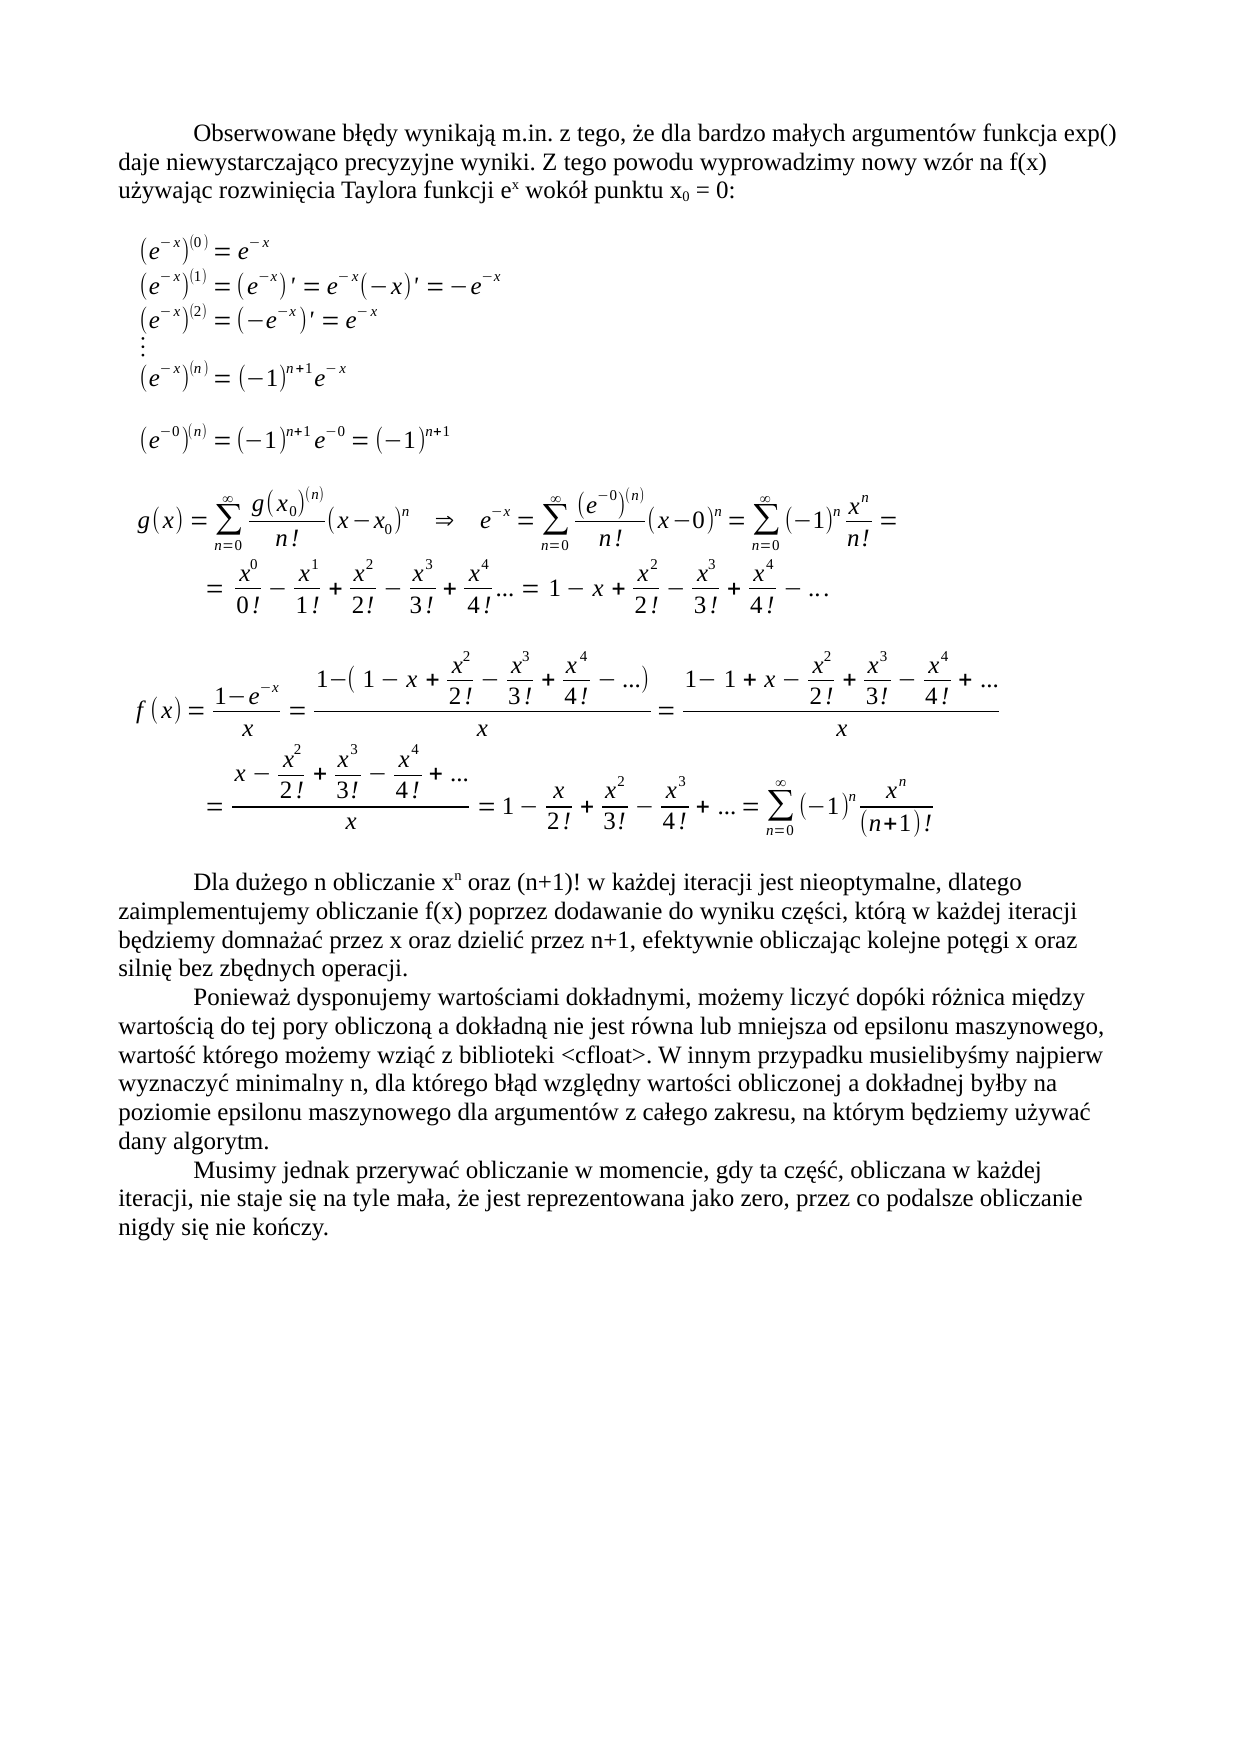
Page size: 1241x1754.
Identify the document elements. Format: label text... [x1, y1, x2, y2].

text Musimy jednak przerywać obliczanie w momencie, gdy ta część, obliczana w każdej iteracji, nie staje się na tyle mała, że jest reprezentowana jako zero, przez co podalsze obliczanie nigdy się nie kończy. [118, 1155, 1122, 1241]
text [118, 1270, 1122, 1627]
text Obserwowane błędy wynikają m.in. z tego, że dla bardzo małych argumentów funkcja exp() daje niewystarczająco precyzyjne wyniki. Z tego powodu wyprowadzimy nowy wzór na f(x) używając rozwinięcia Taylora funkcji ex wokół punktu x0 = 0: [118, 118, 1122, 204]
text Ponieważ dysponujemy wartościami dokładnymi, możemy liczyć dopóki różnica między wartością do tej pory obliczoną a dokładną nie jest równa lub mniejsza od epsilonu maszynowego, wartość którego możemy wziąć z biblioteki <cfloat>. W innym przypadku musielibyśmy najpierw wyznaczyć minimalny n, dla którego błąd względny wartości obliczonej a dokładnej byłby na poziomie epsilonu maszynowego dla argumentów z całego zakresu, na którym będziemy używać dany algorytm. [118, 982, 1122, 1155]
text Dla dużego n obliczanie xn oraz (n+1)! w każdej iteracji jest nieoptymalne, dlatego zaimplementujemy obliczanie f(x) poprzez dodawanie do wyniku części, którą w każdej iteracji będziemy domnażać przez x oraz dzielić przez n+1, efektywnie obliczając kolejne potęgi x oraz silnię bez zbędnych operacji. [118, 867, 1122, 982]
